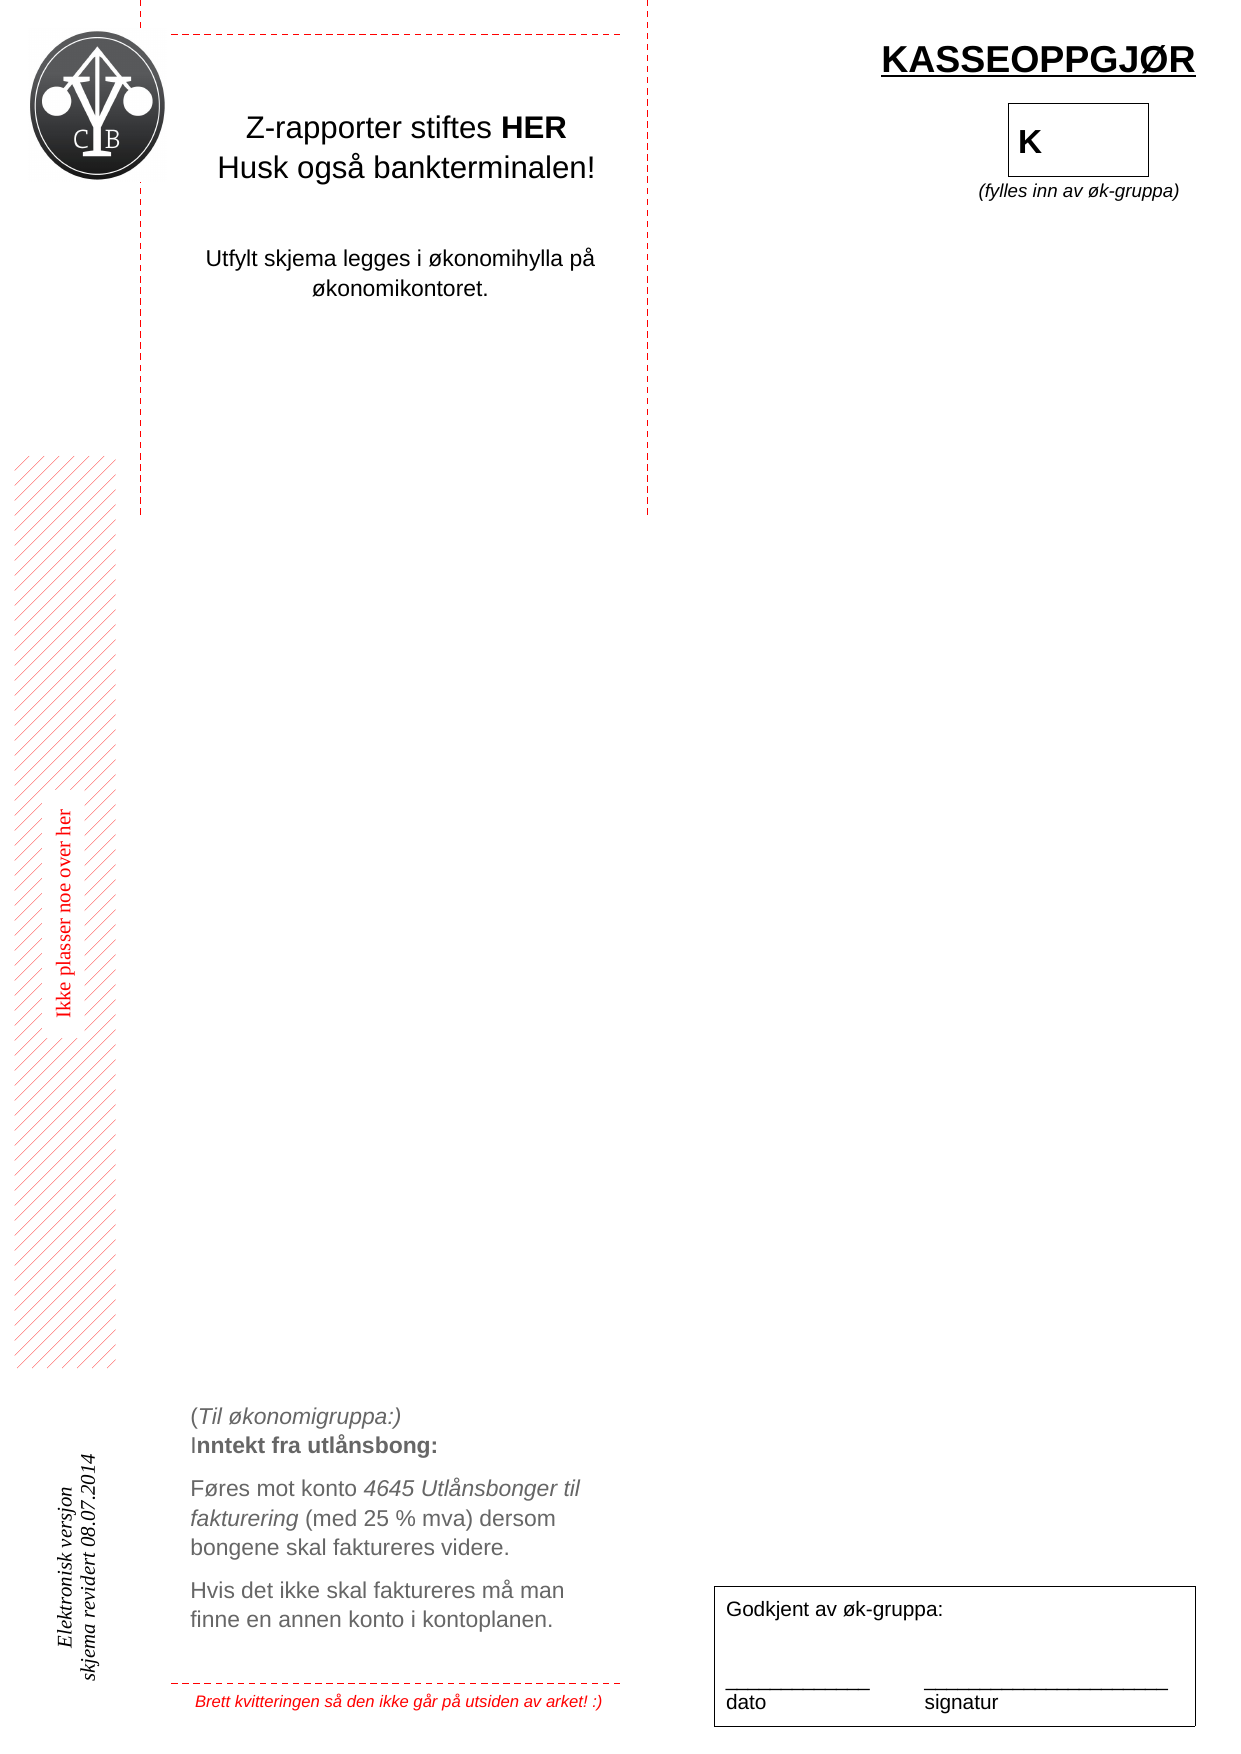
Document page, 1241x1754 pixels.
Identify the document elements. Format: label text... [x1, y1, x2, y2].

text Husk også bankterminalen! [216, 150, 596, 185]
text Utfylt skjema legges i økonomihylla på økonomikontoret. [190, 246, 610, 301]
text Z-rapporter stiftes HER [216, 110, 596, 145]
text Hvis det ikke skal faktureres må man finne en annen konto i kontoplanen. [190, 1578, 610, 1633]
text Føres mot konto 4645 Utlånsbonger til fakturering (med 25 % mva) dersom bongene skal faktureres videre. [190, 1476, 610, 1561]
text [150, 180, 216, 201]
subtitle Brett kvitteringen så den ikke går på utsiden av arket! :) [164, 1692, 634, 1711]
text dato signatur [726, 1691, 1183, 1714]
text (Til økonomigruppa:) Inntekt fra utlånsbong: [190, 1404, 610, 1459]
text Godkjent av øk-gruppa: [726, 1598, 1183, 1621]
text (fylles inn av øk-gruppa) [596, 180, 1196, 201]
text KASSEOPPGJØR [167, 39, 1196, 81]
text K [1018, 123, 1139, 160]
picture [27, 28, 167, 182]
